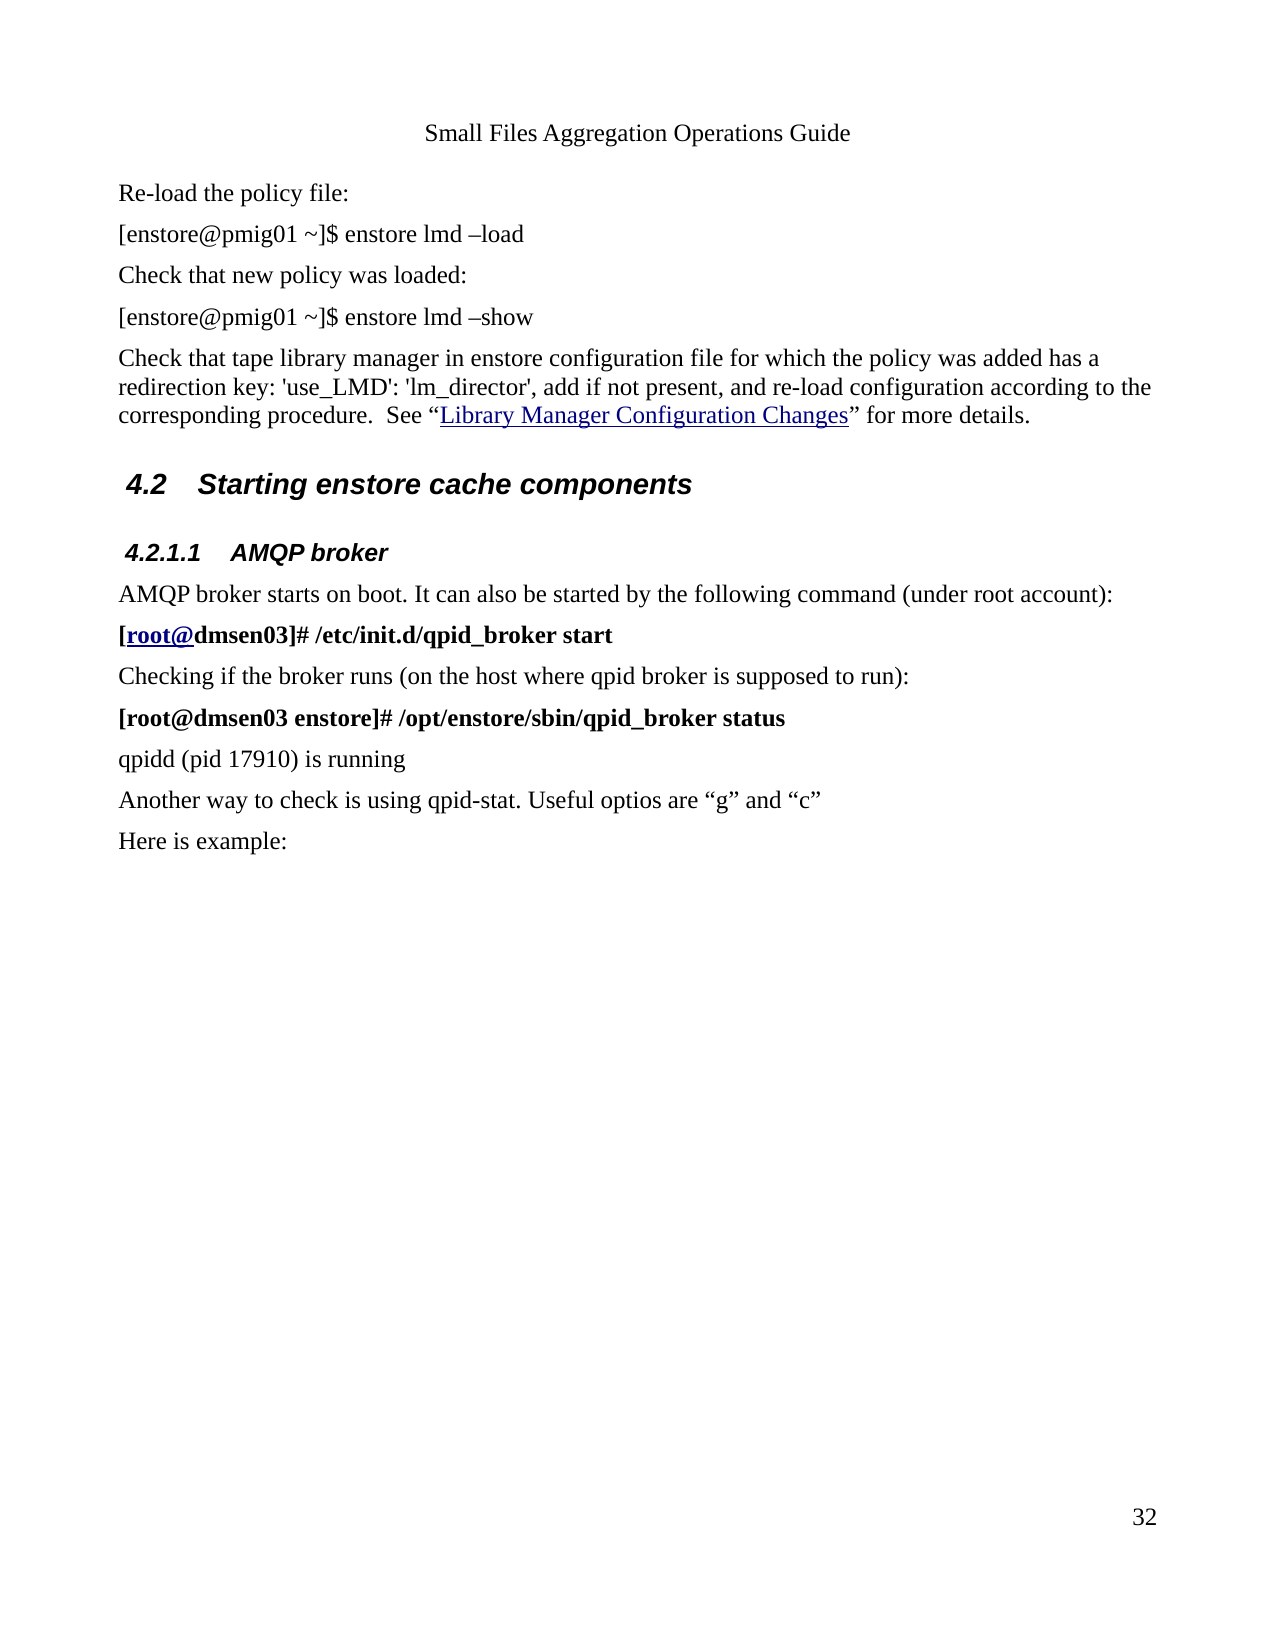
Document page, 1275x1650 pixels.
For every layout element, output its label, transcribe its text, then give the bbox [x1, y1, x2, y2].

subtitle Starting enstore cache components [118, 467, 1157, 500]
text Here is example: [118, 826, 1157, 855]
subtitle AMQP broker [118, 538, 1157, 566]
text qpidd (pid 17910) is running [118, 744, 1157, 773]
text [enstore@pmig01 ~]$ enstore lmd –load [118, 219, 1157, 248]
text Re-load the policy file: [118, 178, 1157, 207]
text AMQP broker starts on boot. It can also be started by the following command (under root account): [118, 579, 1157, 608]
text [root@dmsen03 enstore]# /opt/enstore/sbin/qpid_broker status [118, 703, 1157, 731]
text [root@dmsen03]# /etc/init.d/qpid_broker start [118, 620, 1157, 649]
text Another way to check is using qpid-stat. Useful optios are “g” and “c” [118, 785, 1157, 814]
text [enstore@pmig01 ~]$ enstore lmd –show [118, 302, 1157, 331]
text Check that new policy was loaded: [118, 261, 1157, 289]
text Checking if the broker runs (on the host where qpid broker is supposed to run): [118, 661, 1157, 690]
text Check that tape library manager in enstore configuration file for which the policy was added has a redirection key: 'use_LMD': 'lm_director', add if not present, and re-load configuration according to the corresponding procedure. See “Library Manager Configuration Changes” for more details. [118, 343, 1157, 429]
